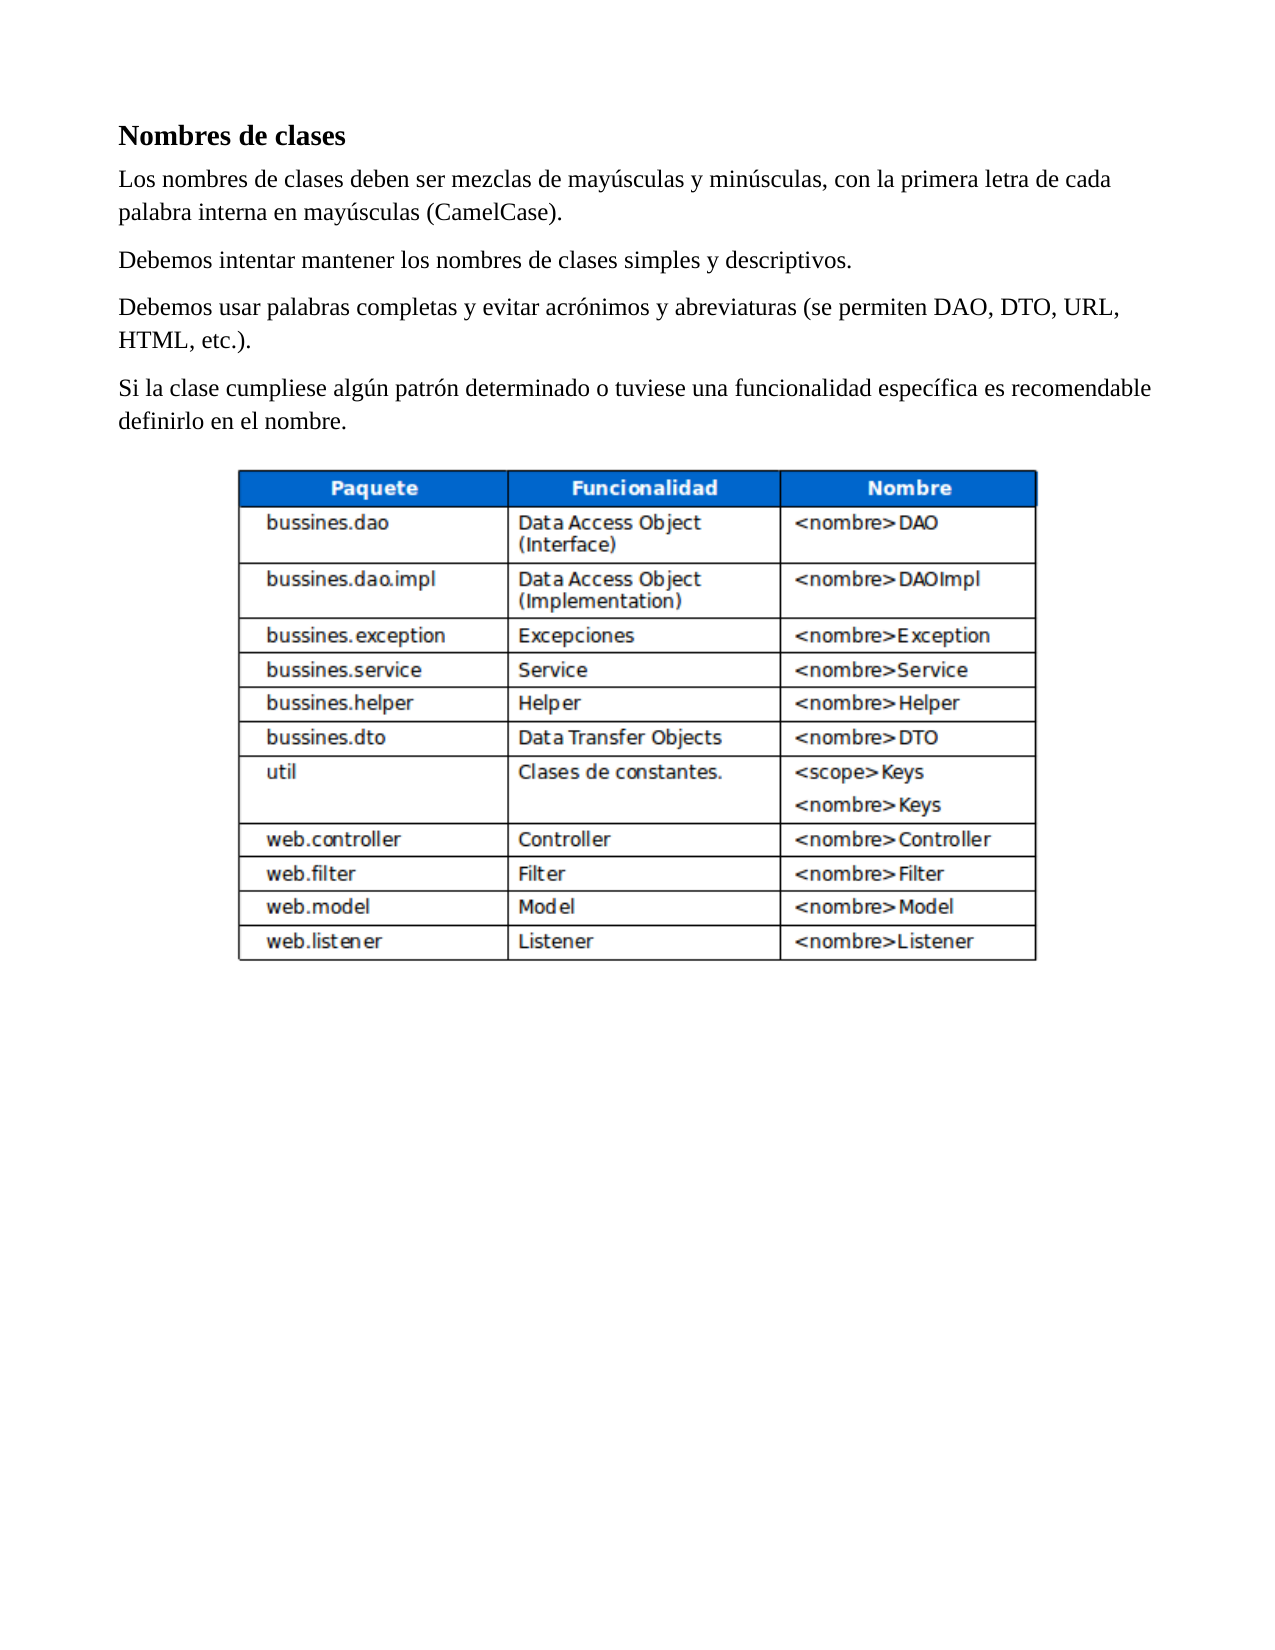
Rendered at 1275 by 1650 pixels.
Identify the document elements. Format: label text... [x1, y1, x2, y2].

text Debemos intentar mantener los nombres de clases simples y descriptivos. [118, 245, 1157, 273]
subtitle Nombres de clases [118, 118, 1157, 152]
picture [229, 465, 1046, 972]
text Si la clase cumpliese algún patrón determinado o tuviese una funcionalidad específica es recomendable definirlo en el nombre. [118, 373, 1157, 435]
text Debemos usar palabras completas y evitar acrónimos y abreviaturas (se permiten DAO, DTO, URL, HTML, etc.). [118, 292, 1157, 354]
text Los nombres de clases deben ser mezclas de mayúsculas y minúsculas, con la primera letra de cada palabra interna en mayúsculas (CamelCase). [118, 164, 1157, 226]
